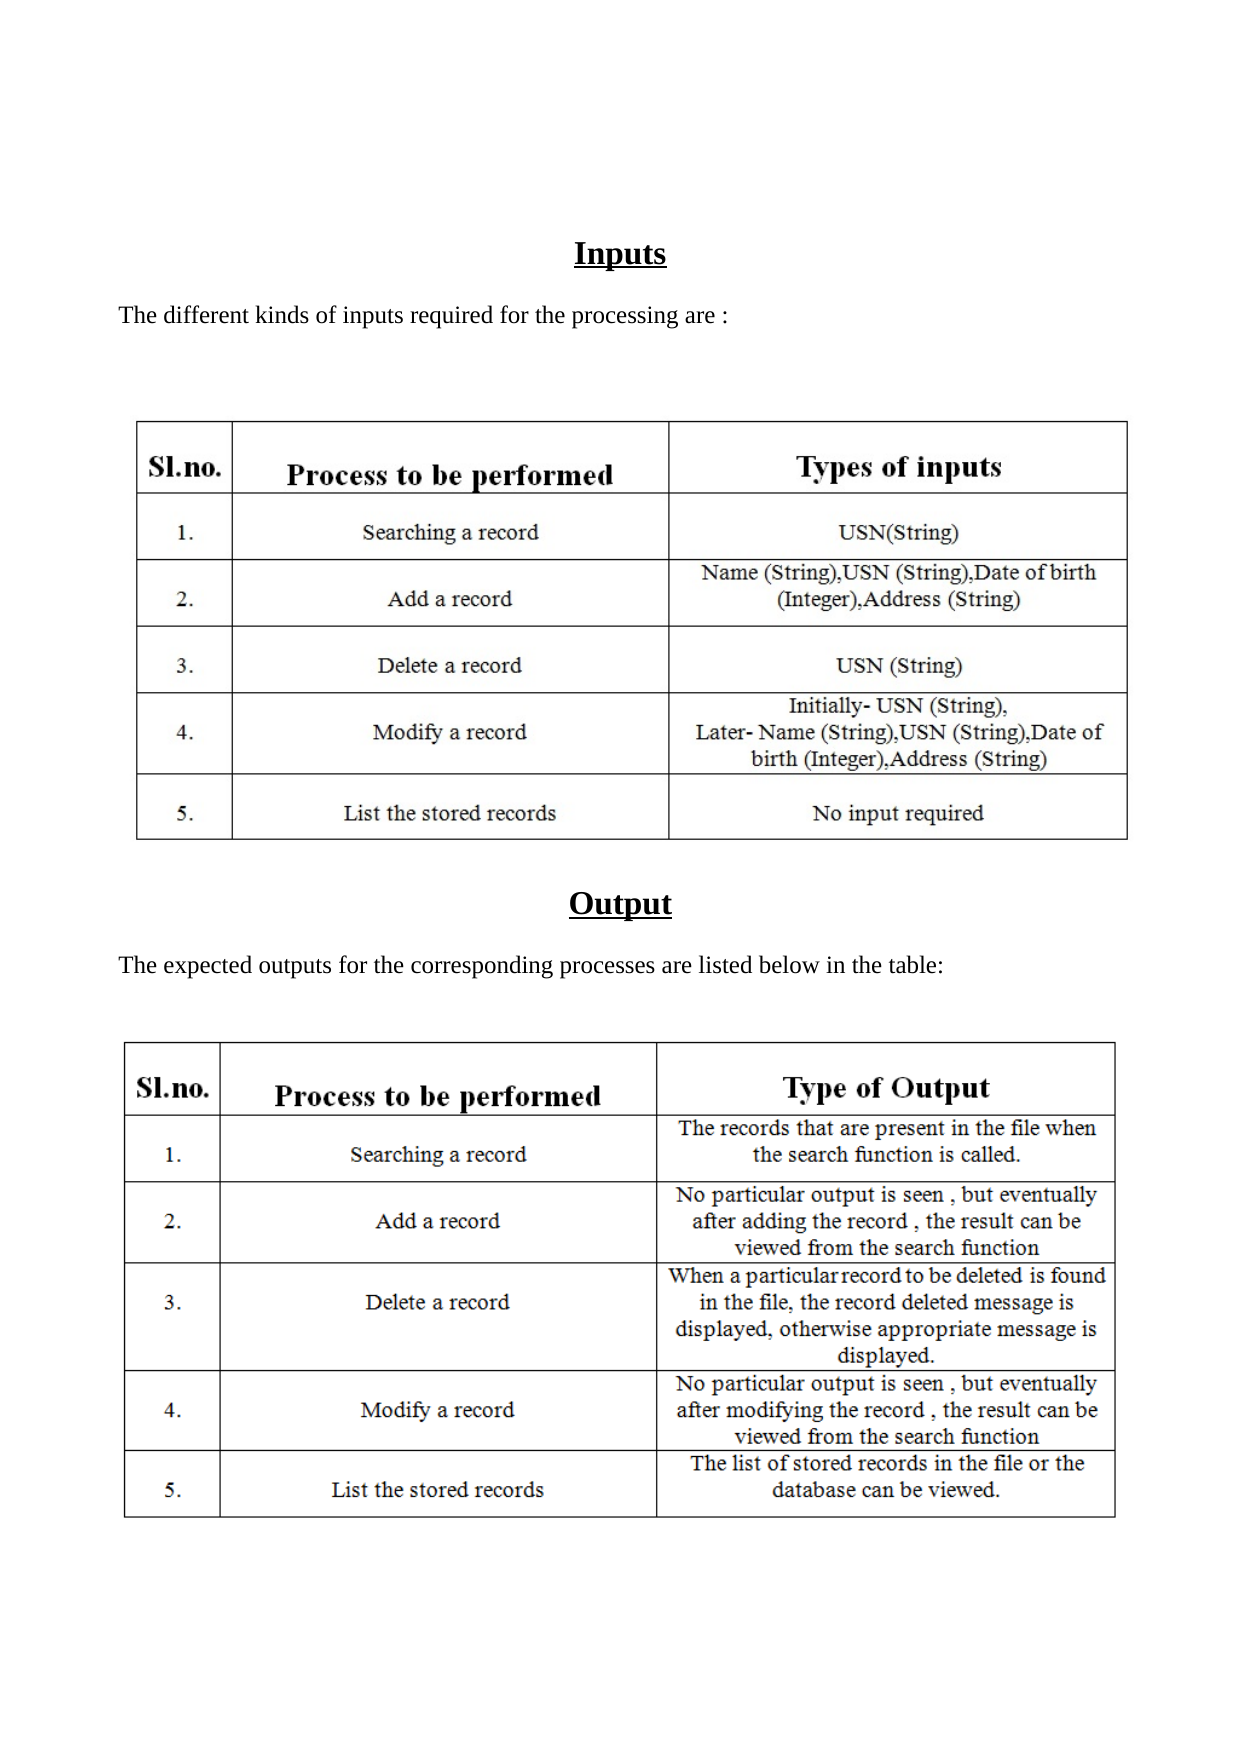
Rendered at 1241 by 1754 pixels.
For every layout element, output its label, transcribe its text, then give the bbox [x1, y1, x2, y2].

text Inputs [118, 233, 1122, 271]
text The different kinds of inputs required for the processing are : [118, 300, 1122, 329]
picture [129, 415, 1134, 846]
text Output [118, 883, 1122, 922]
picture [118, 1036, 1123, 1525]
text The expected outputs for the corresponding processes are listed below in the table: [118, 951, 1122, 979]
